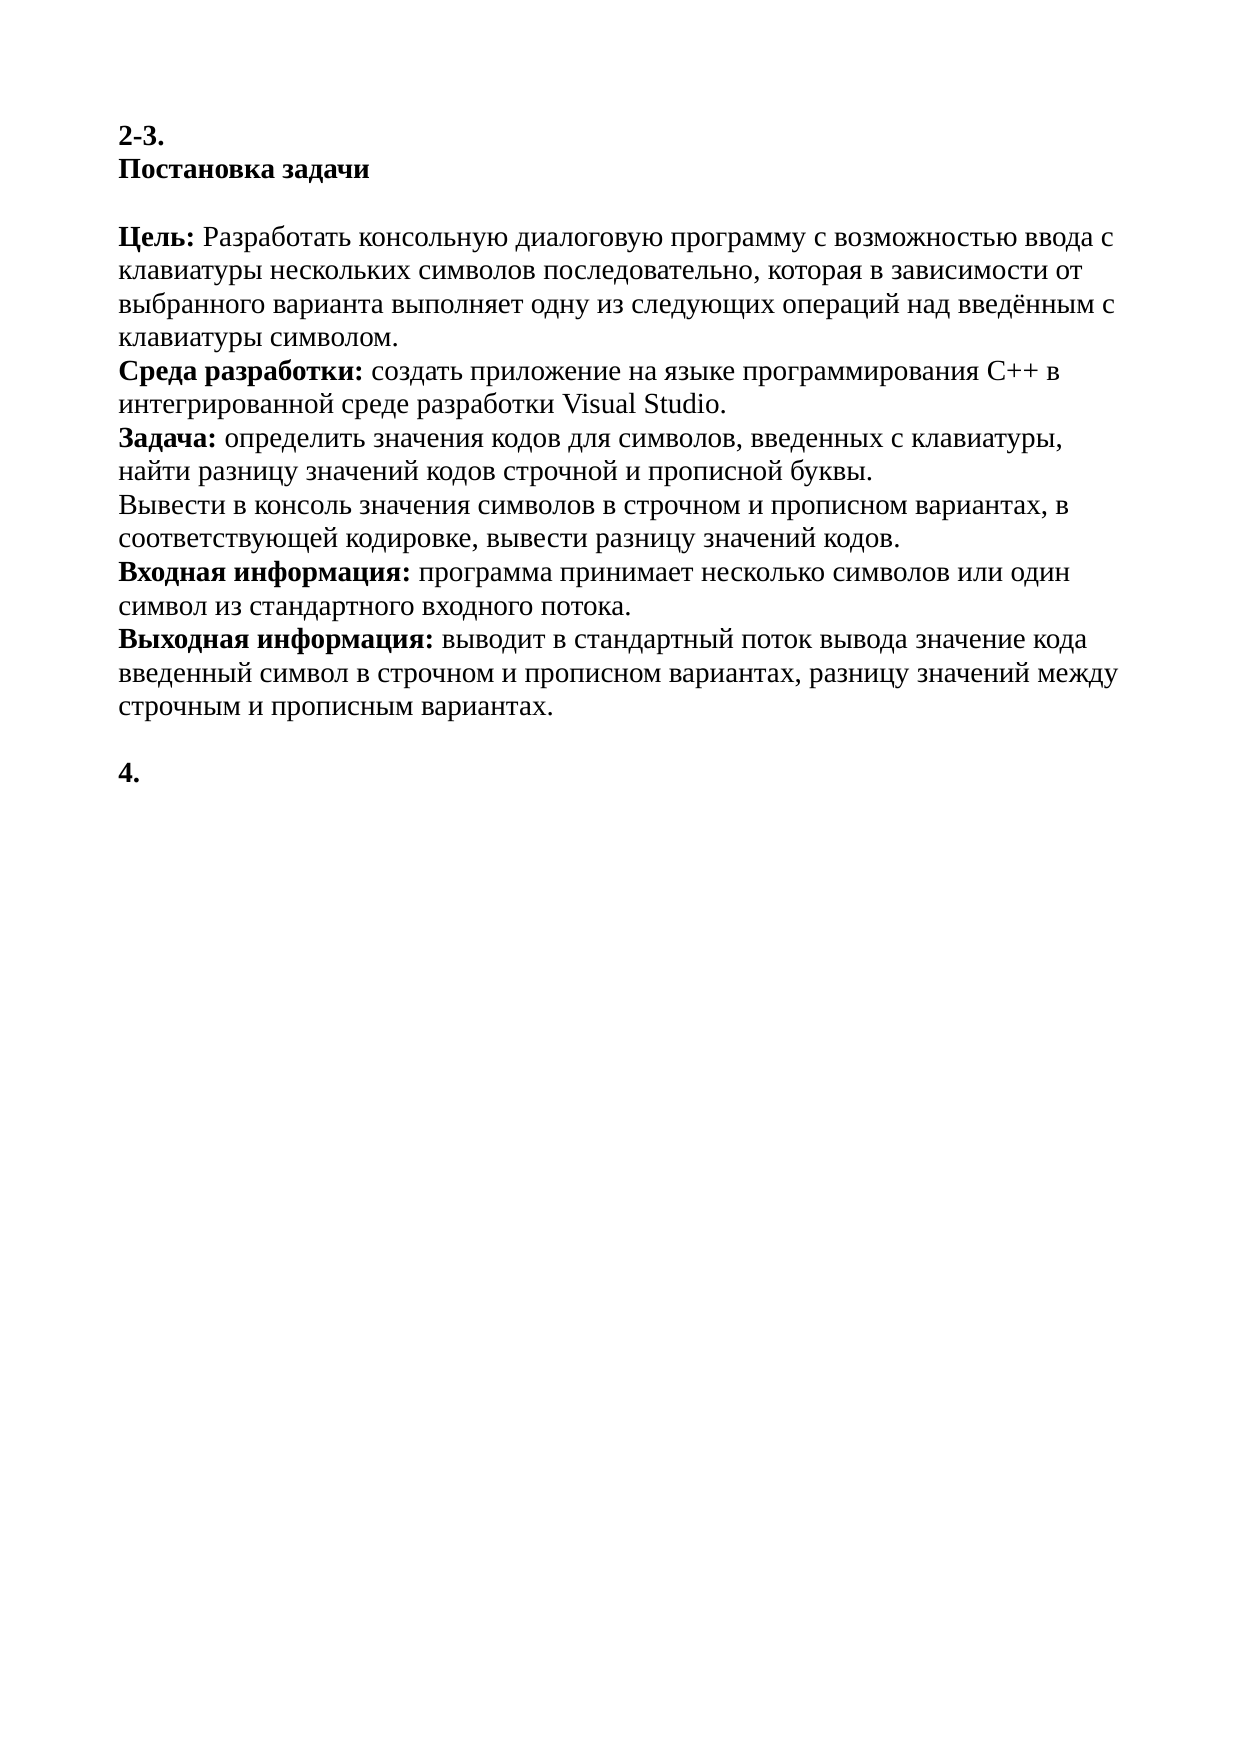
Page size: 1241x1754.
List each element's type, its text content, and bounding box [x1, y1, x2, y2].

text 4. [118, 755, 1122, 789]
text 2-3. [118, 118, 1122, 152]
text Задача: определить значения кодов для символов, введенных с клавиатуры, найти разницу значений кодов строчной и прописной буквы. [118, 420, 1122, 487]
text Выходная информация: выводит в стандартный поток вывода значение кода введенный символ в строчном и прописном вариантах, разницу значений между строчным и прописным вариантах. [118, 621, 1122, 722]
text Цель: Разработать консольную диалоговую программу с возможностью ввода с клавиатуры нескольких символов последовательно, которая в зависимости от выбранного варианта выполняет одну из следующих операций над введённым с клавиатуры символом. [118, 219, 1122, 353]
text Постановка задачи [118, 152, 1122, 185]
text Вывести в консоль значения символов в строчном и прописном вариантах, в соответствующей кодировке, вывести разницу значений кодов. [118, 487, 1122, 554]
text Среда разработки: создать приложение на языке программирования С++ в интегрированной среде разработки Visual Studio. [118, 353, 1122, 420]
text Входная информация: программа принимает несколько символов или один символ из стандартного входного потока. [118, 554, 1122, 621]
